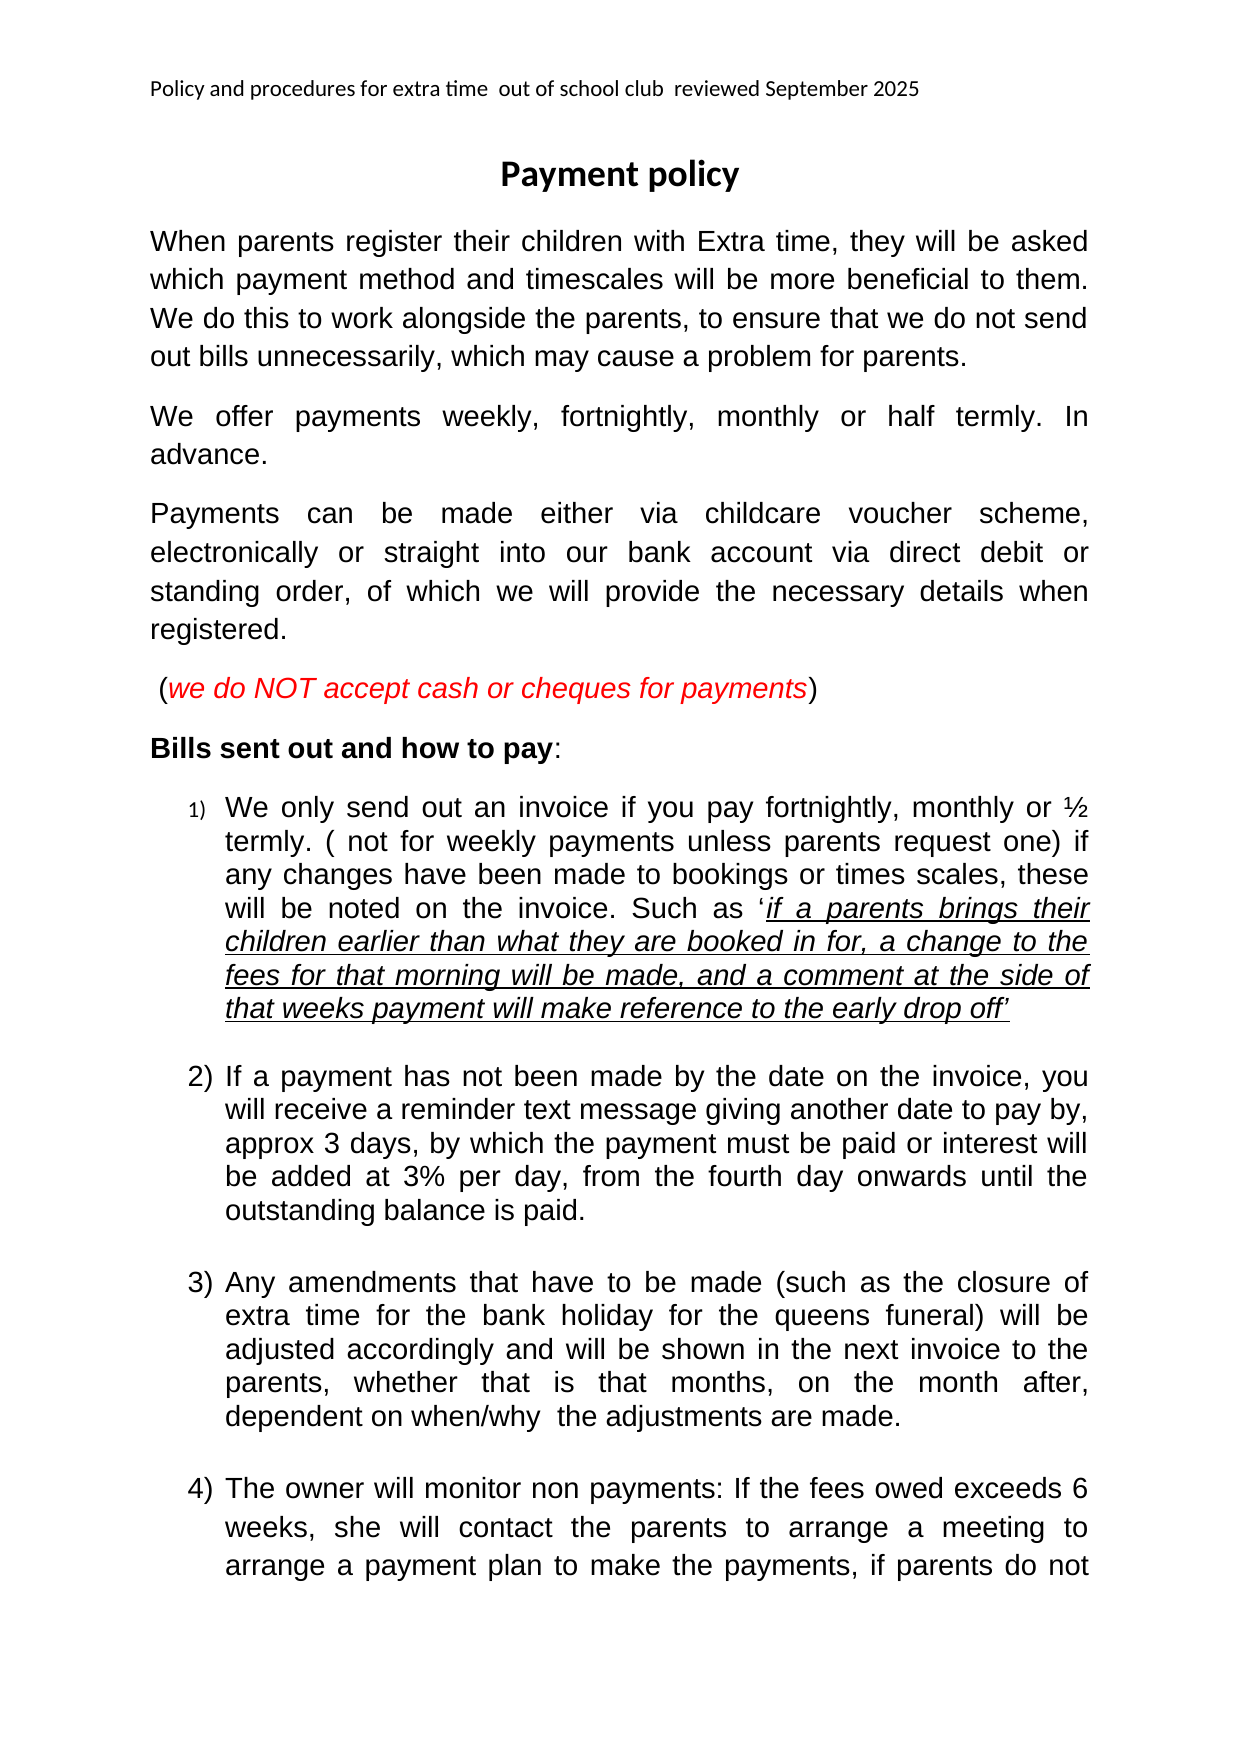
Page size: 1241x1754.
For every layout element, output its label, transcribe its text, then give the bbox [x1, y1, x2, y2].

text When parents register their children with Extra time, they will be asked which payment method and timescales will be more beneficial to them. We do this to work alongside the parents, to ensure that we do not send out bills unnecessarily, which may cause a problem for parents. [150, 223, 1090, 373]
text We offer payments weekly, fortnightly, monthly or half termly. In advance. [150, 398, 1090, 471]
text Payment policy [150, 150, 1090, 196]
text Payments can be made either via childcare voucher scheme, electronically or straight into our bank account via direct debit or standing order, of which we will provide the necessary details when registered. [150, 496, 1090, 646]
list Any amendments that have to be made (such as the closure of extra time for the bank holiday for the queens funeral) will be adjusted accordingly and will be shown in the next invoice to the parents, whether that is that months, on the month after, dependent on when/why the adjustments are made. [187, 1265, 1090, 1432]
list The owner will monitor non payments: If the fees owed exceeds 6 weeks, she will contact the parents to arrange a meeting to arrange a payment plan to make the payments, if parents do not [187, 1471, 1090, 1582]
text (we do NOT accept cash or cheques for payments) [150, 671, 1090, 705]
list We only send out an invoice if you pay fortnightly, monthly or ½ termly. ( not for weekly payments unless parents request one) if any changes have been made to bookings or times scales, these will be noted on the invoice. Such as ‘if a parents brings their children earlier than what they are booked in for, a change to the fees for that morning will be made, and a comment at the side of that weeks payment will make reference to the early drop off’ [187, 790, 1090, 1025]
text Bills sent out and how to pay: [150, 731, 1090, 764]
list If a payment has not been made by the date on the invoice, you will receive a reminder text message giving another date to pay by, approx 3 days, by which the payment must be paid or interest will be added at 3% per day, from the fourth day onwards until the outstanding balance is paid. [187, 1058, 1090, 1226]
